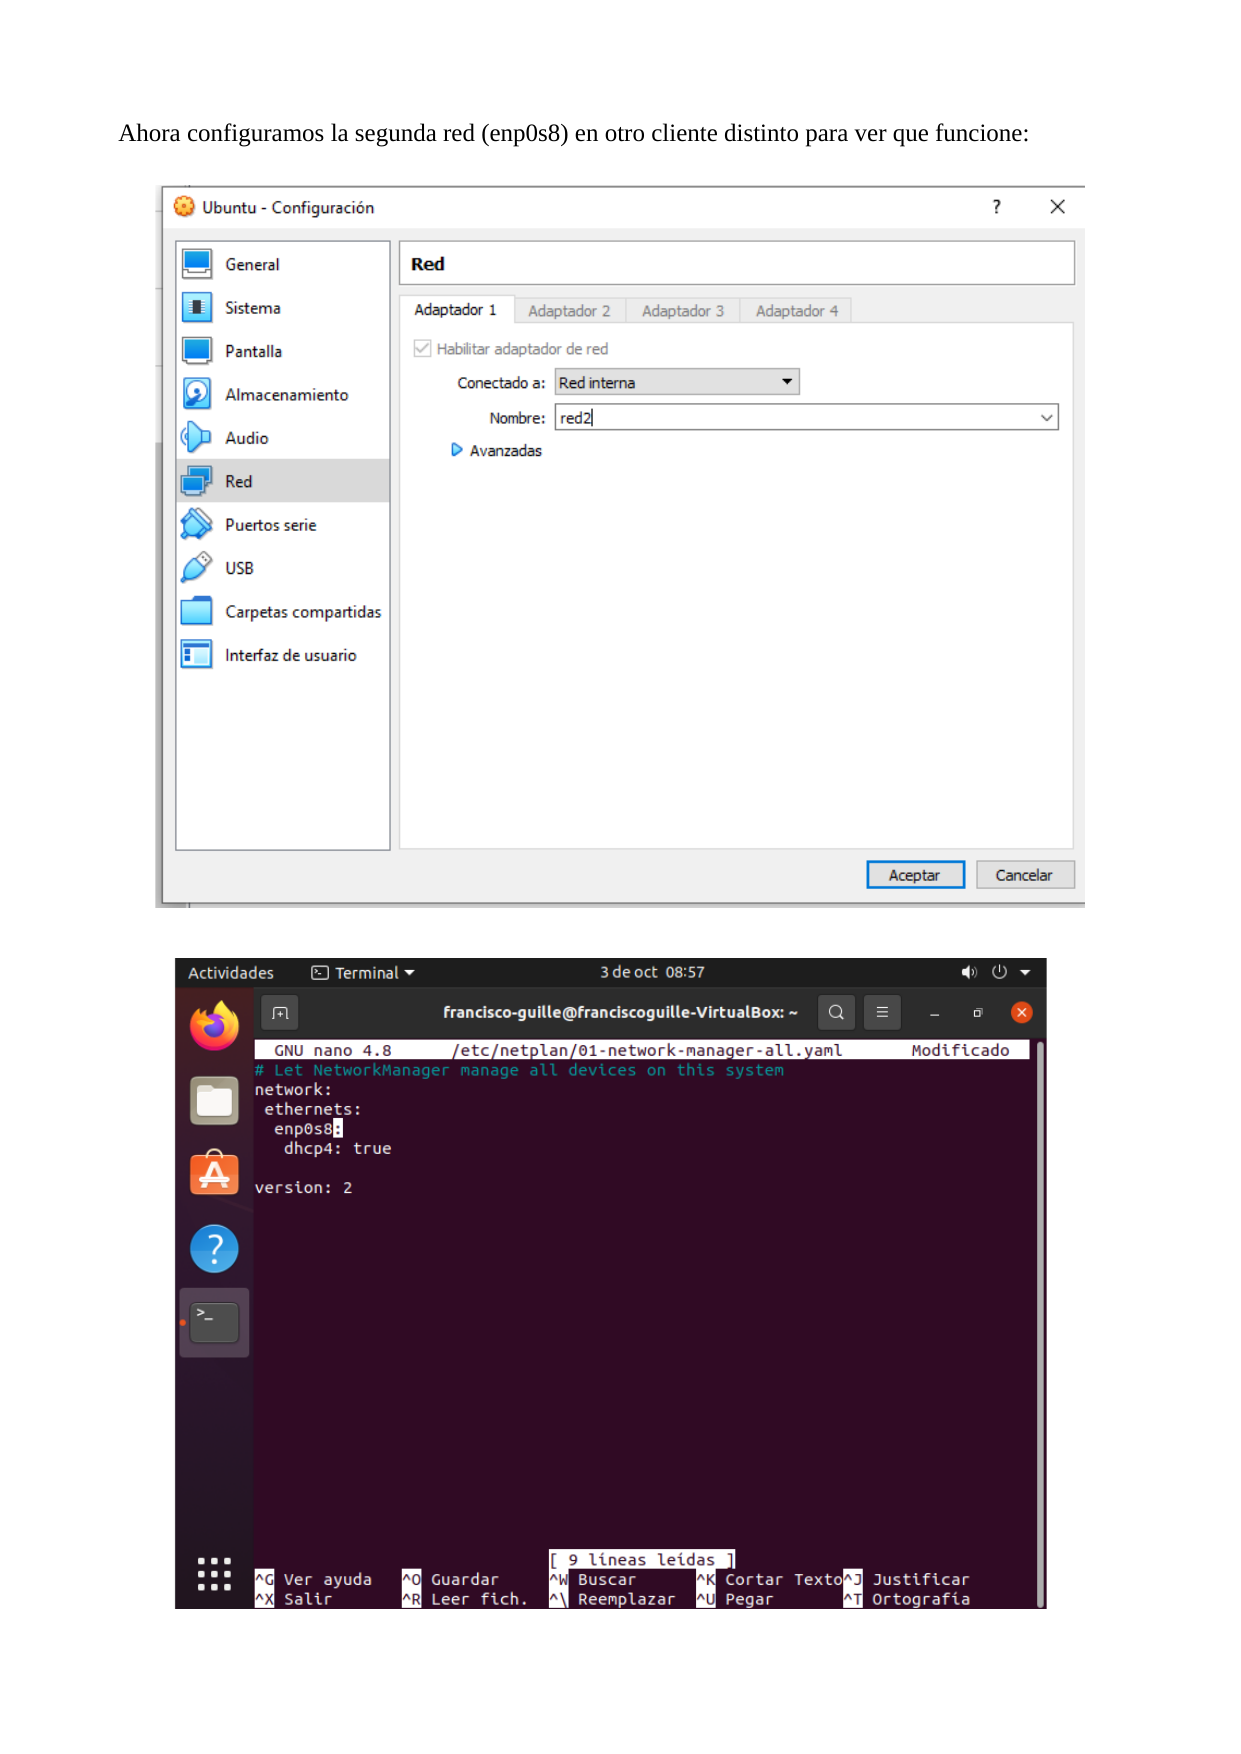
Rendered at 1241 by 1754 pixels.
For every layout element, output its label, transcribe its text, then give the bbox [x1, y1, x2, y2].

picture [155, 185, 1085, 908]
text Ahora configuramos la segunda red (enp0s8) en otro cliente distinto para ver que funcione: [118, 118, 1122, 147]
picture [173, 958, 1047, 1609]
